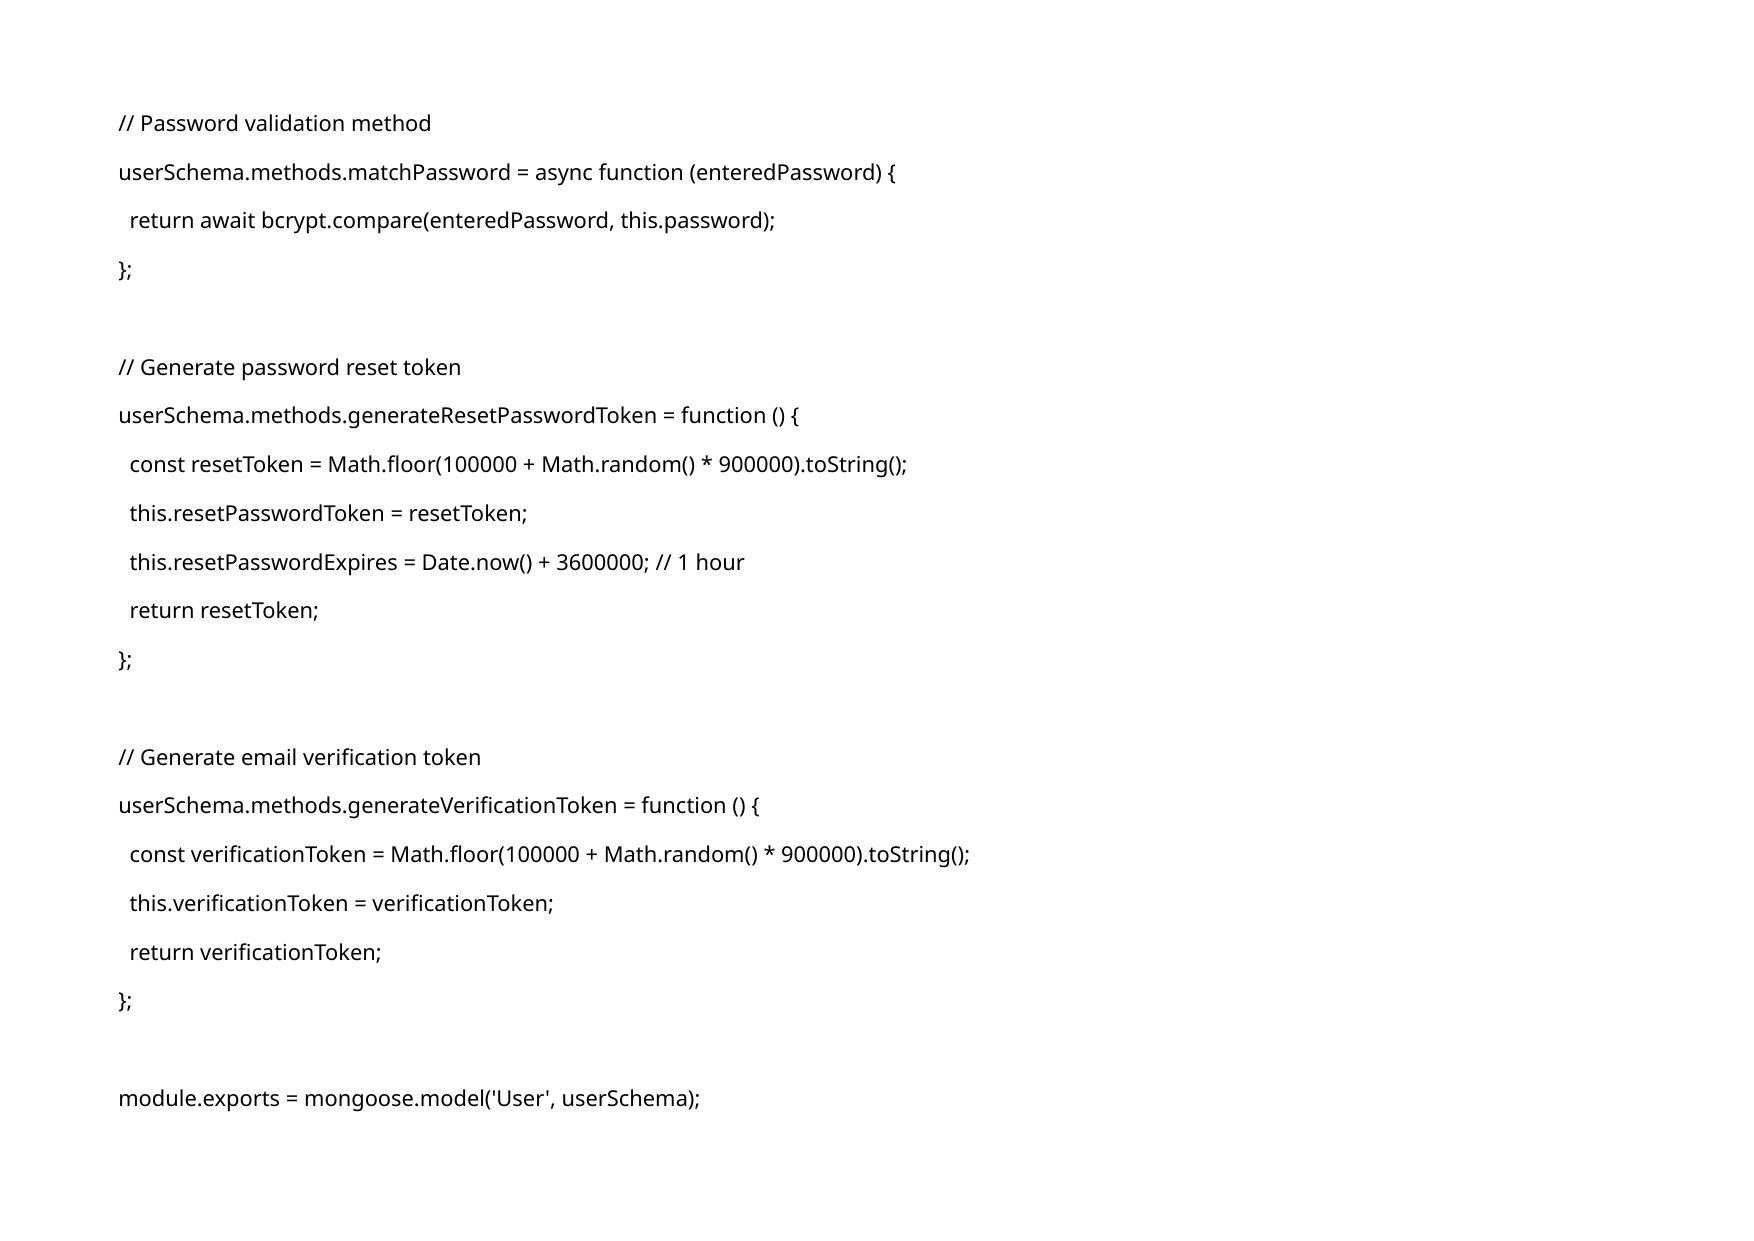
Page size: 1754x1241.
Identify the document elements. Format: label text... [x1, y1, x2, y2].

text }; [118, 985, 1694, 1015]
text userSchema.methods.generateVerificationToken = function () { [118, 790, 1694, 820]
text userSchema.methods.generateResetPasswordToken = function () { [118, 400, 1694, 430]
text }; [118, 254, 1694, 284]
text userSchema.methods.matchPassword = async function (enteredPassword) { [118, 157, 1694, 186]
text const verificationToken = Math.floor(100000 + Math.random() * 900000).toString(); [118, 839, 1694, 869]
text this.verificationToken = verificationToken; [118, 888, 1694, 918]
text return await bcrypt.compare(enteredPassword, this.password); [118, 205, 1694, 235]
text this.resetPasswordExpires = Date.now() + 3600000; // 1 hour [118, 547, 1694, 576]
text // Password validation method [118, 108, 1694, 138]
text const resetToken = Math.floor(100000 + Math.random() * 900000).toString(); [118, 449, 1694, 479]
text module.exports = mongoose.model('User', userSchema); [118, 1083, 1694, 1113]
text // Generate password reset token [118, 352, 1694, 381]
text }; [118, 644, 1694, 674]
text this.resetPasswordToken = resetToken; [118, 498, 1694, 528]
text return resetToken; [118, 595, 1694, 625]
text // Generate email verification token [118, 742, 1694, 771]
text return verificationToken; [118, 937, 1694, 966]
